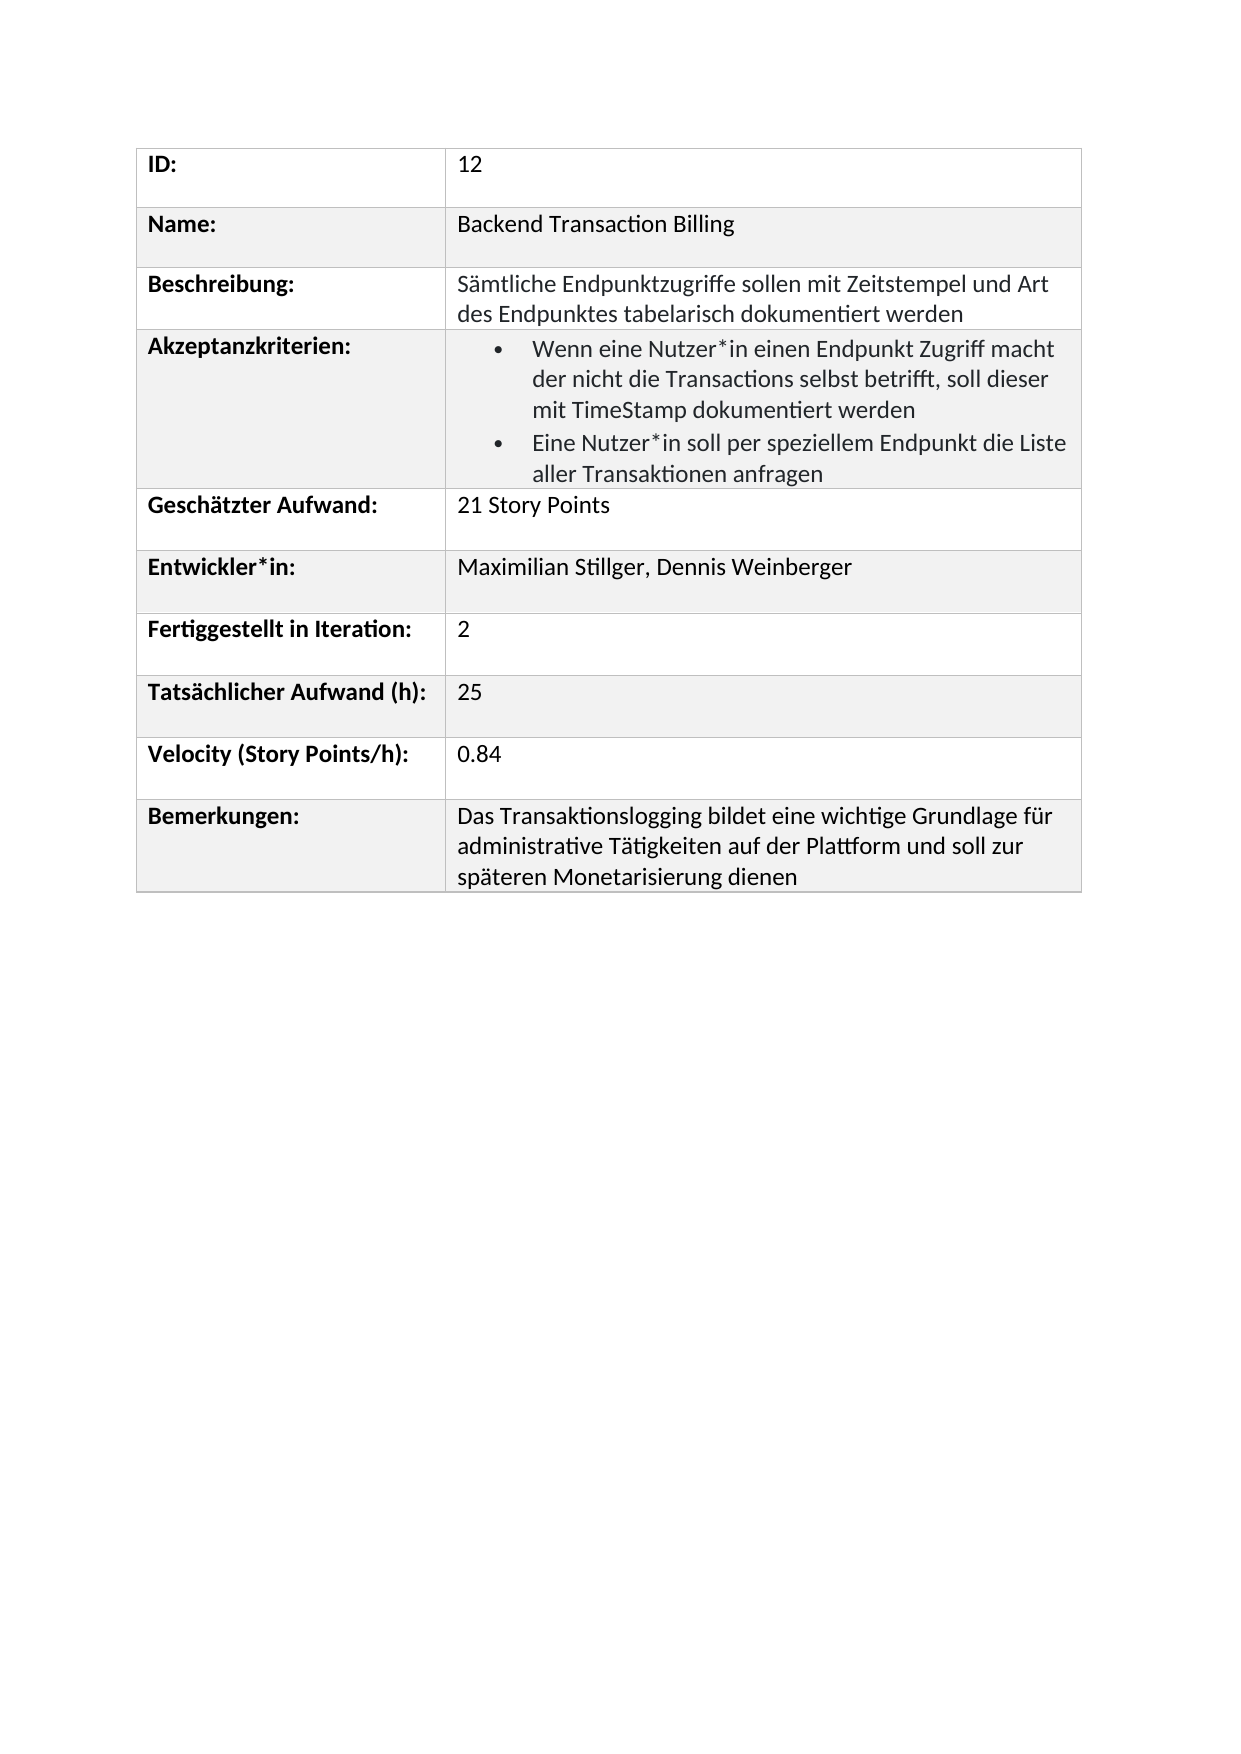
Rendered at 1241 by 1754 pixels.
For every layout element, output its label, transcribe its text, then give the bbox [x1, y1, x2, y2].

table_cell Velocity (Story Points/h): [137, 738, 445, 799]
table_cell 0.84 [446, 738, 1081, 799]
table_cell Sämtliche Endpunktzugriffe sollen mit Zeitstempel und Art des Endpunktes tabelarisch dokumentiert werden [446, 268, 1081, 329]
table_cell Name: [137, 208, 445, 267]
table_cell Akzeptanzkriterien: [137, 330, 445, 488]
table_cell Backend Transaction Billing [446, 208, 1081, 267]
table_cell Beschreibung: [137, 268, 445, 329]
table_cell Bemerkungen: [137, 800, 445, 891]
table_cell Tatsächlicher Aufwand (h): [137, 676, 445, 737]
table_cell Das Transaktionslogging bildet eine wichtige Grundlage für administrative Tätigkeiten auf der Plattform und soll zur späteren Monetarisierung dienen [446, 800, 1081, 891]
table_cell Geschätzter Aufwand: [137, 489, 445, 550]
table_cell Wenn eine Nutzer*in einen Endpunkt Zugriff macht der nicht die Transactions selbst betrifft, soll dieser mit TimeStamp dokumentiert werden Eine Nutzer*in soll per speziellem Endpunkt die Liste aller Transaktionen anfragen [446, 330, 1081, 488]
table_cell 25 [446, 676, 1081, 737]
table_cell 21 Story Points [446, 489, 1081, 550]
table_cell Maximilian Stillger, Dennis Weinberger [446, 551, 1081, 612]
table_header ID: [137, 149, 445, 207]
table_cell 2 [446, 614, 1081, 674]
table_cell Fertiggestellt in Iteration: [137, 614, 445, 674]
table_header 12 [446, 149, 1081, 207]
table_cell Entwickler*in: [137, 551, 445, 612]
